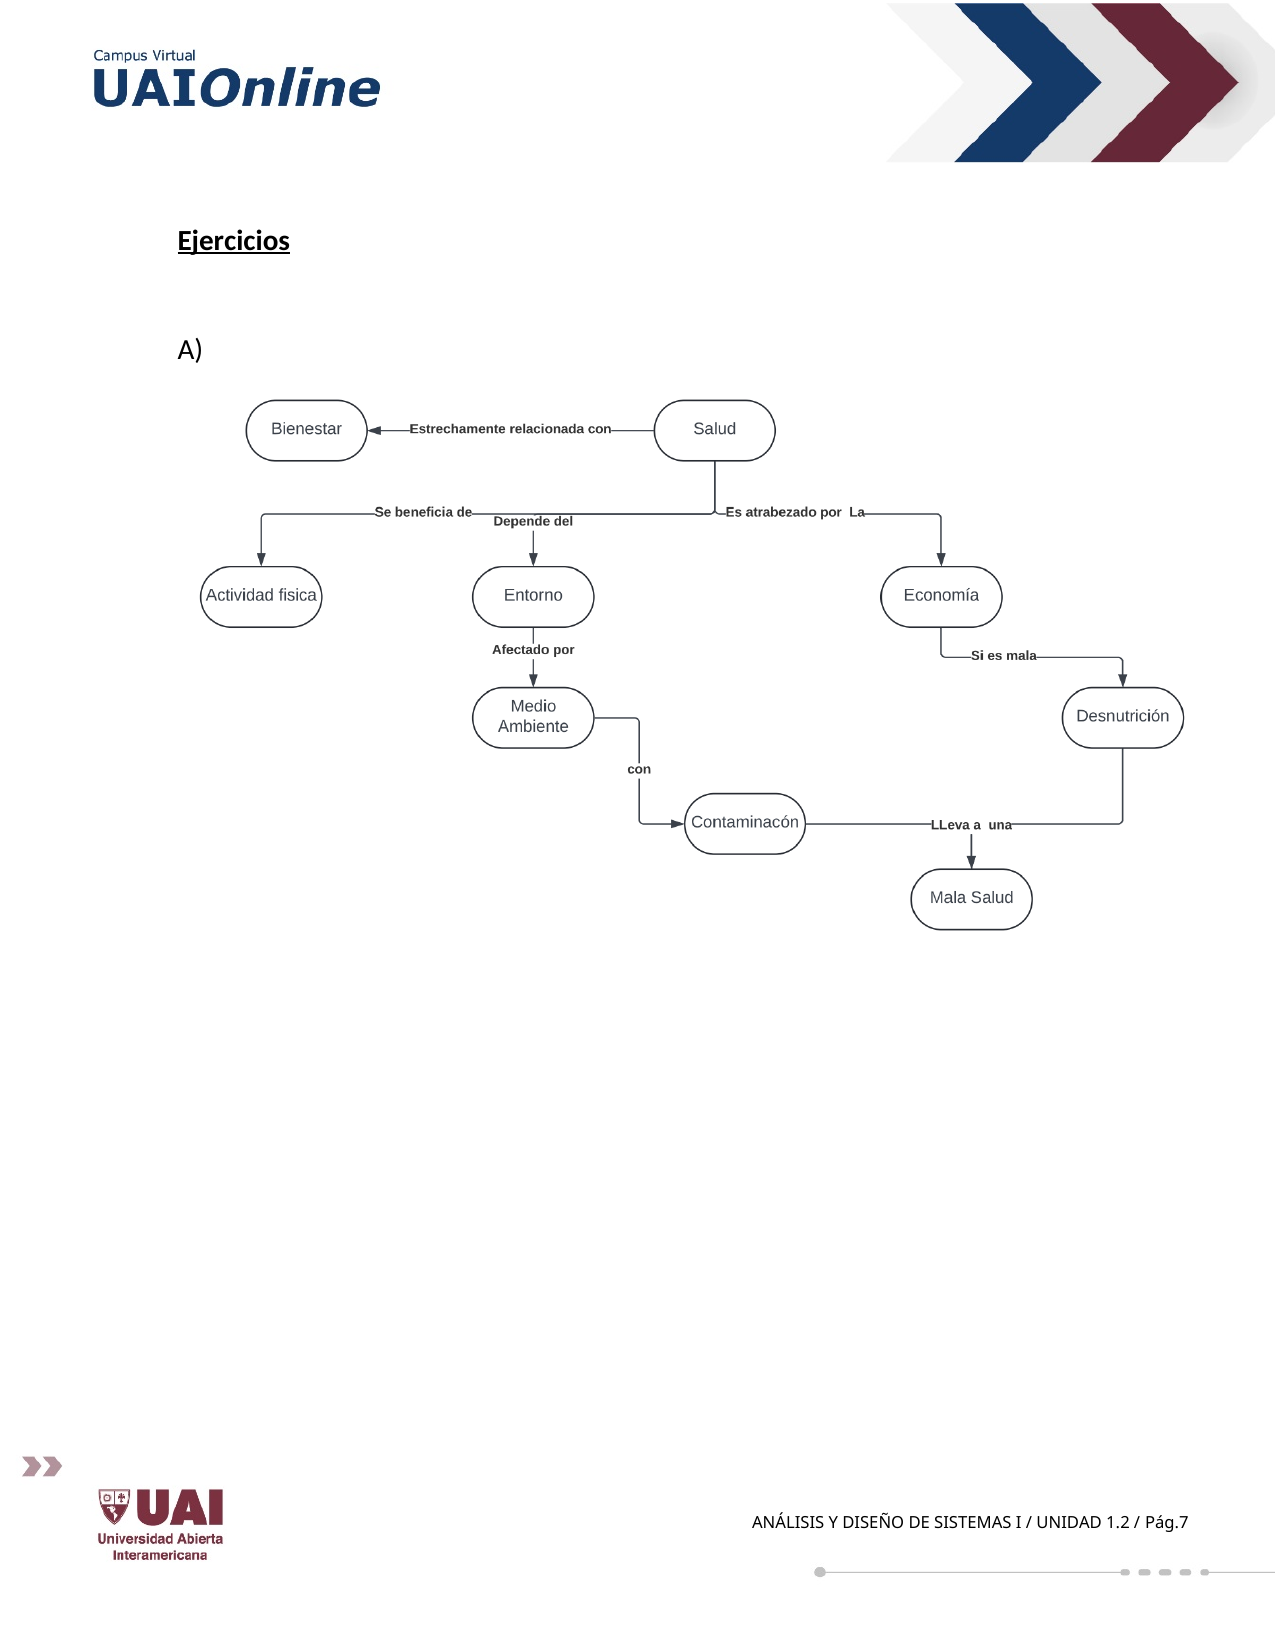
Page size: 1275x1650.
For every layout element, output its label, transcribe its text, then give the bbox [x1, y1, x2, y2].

picture [0, 1439, 1275, 1598]
picture [0, 3, 1275, 163]
picture [177, 385, 1216, 937]
text Ejercicios [177, 222, 1098, 257]
text A) [177, 331, 1098, 367]
